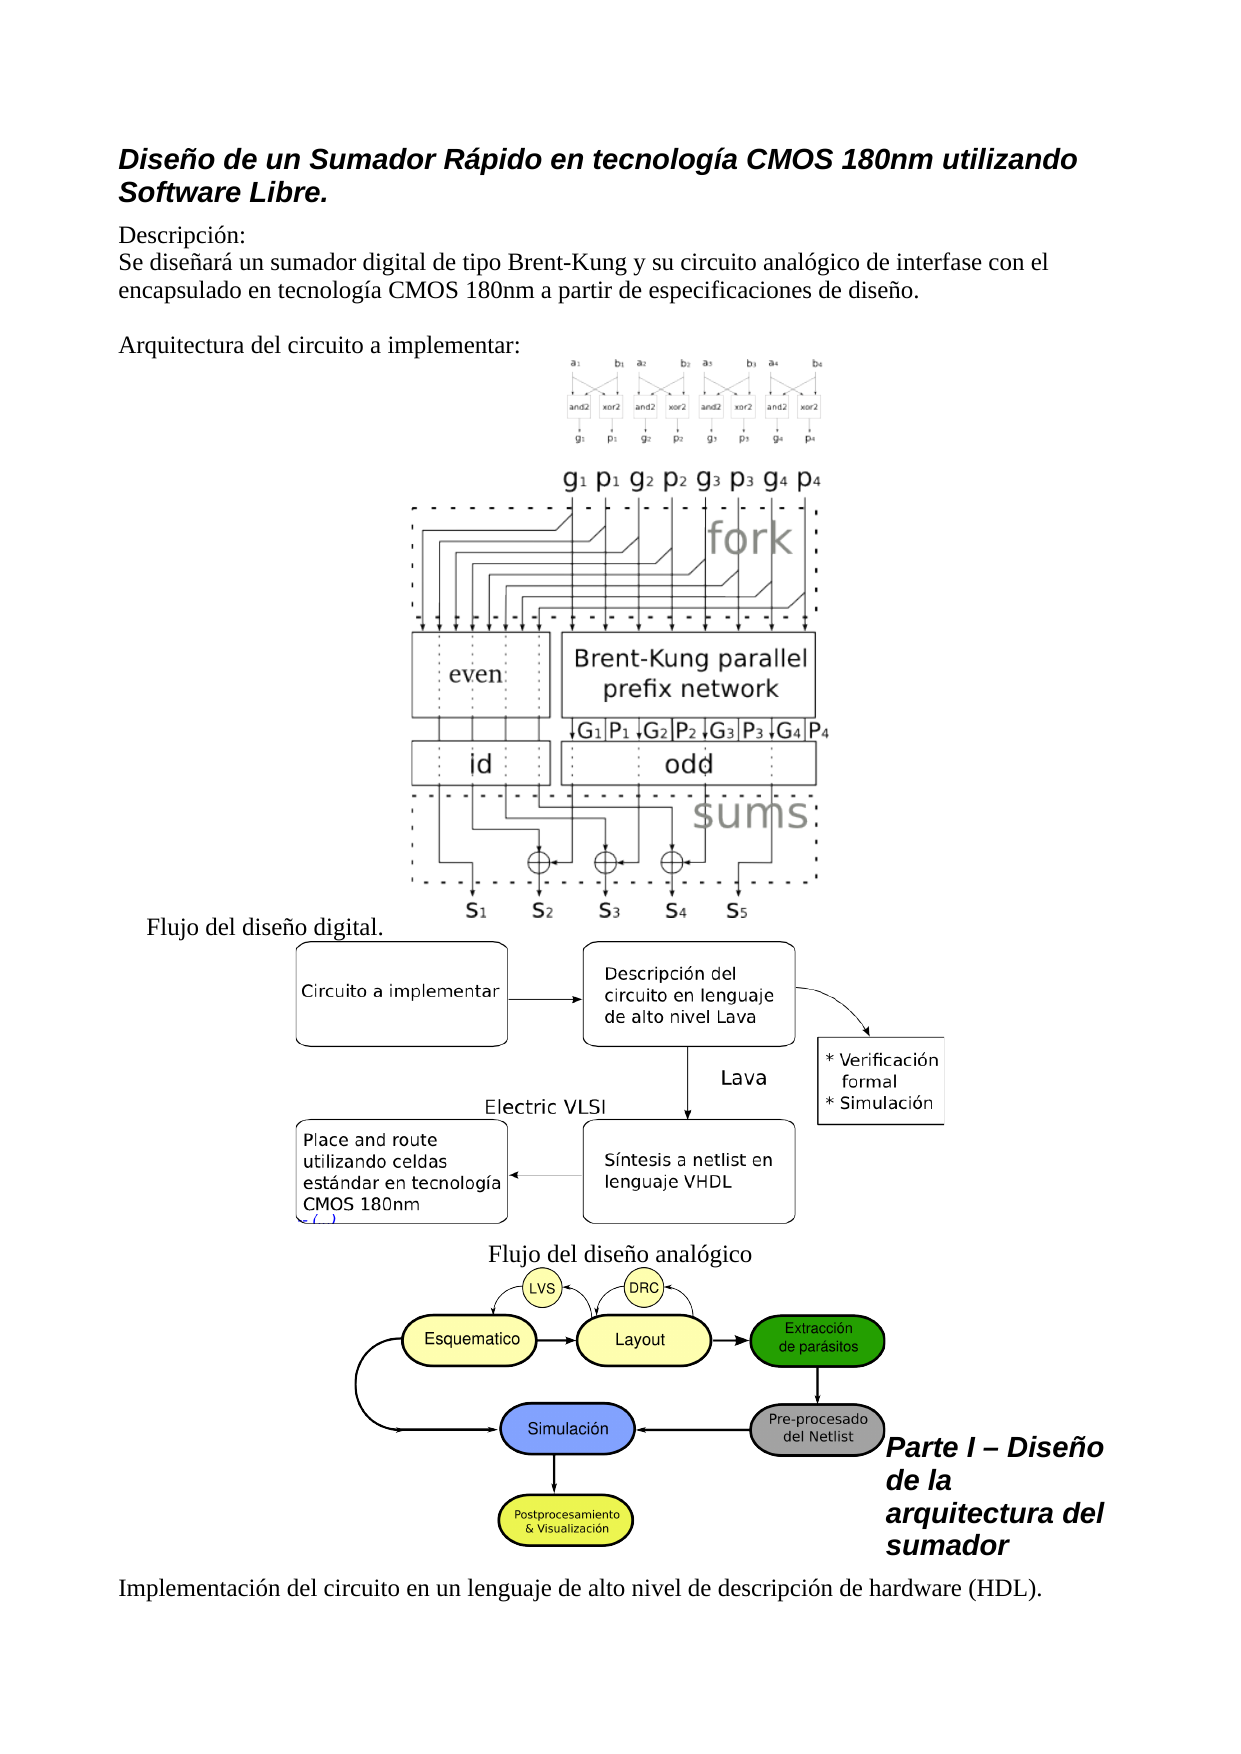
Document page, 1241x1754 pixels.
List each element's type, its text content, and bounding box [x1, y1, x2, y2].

subtitle Diseño de un Sumador Rápido en tecnología CMOS 180nm utilizando Software Libre. [118, 143, 1122, 208]
text Flujo del diseño analógico [118, 1240, 1122, 1268]
text Flujo del diseño digital. [118, 913, 1122, 941]
text Se diseñará un sumador digital de tipo Brent-Kung y su circuito analógico de interfase con el encapsulado en tecnología CMOS 180nm a partir de especificaciones de diseño. [118, 248, 1122, 304]
text Arquitectura del circuito a implementar: [118, 332, 1122, 359]
picture [411, 359, 829, 918]
picture [354, 1267, 886, 1547]
picture [295, 941, 945, 1224]
text Implementación del circuito en un lenguaje de alto nivel de descripción de hardware (HDL). [118, 1574, 1122, 1602]
subtitle Parte I – Diseño de la arquitectura del sumador [118, 1431, 1122, 1562]
text Descripción: [118, 221, 1122, 248]
